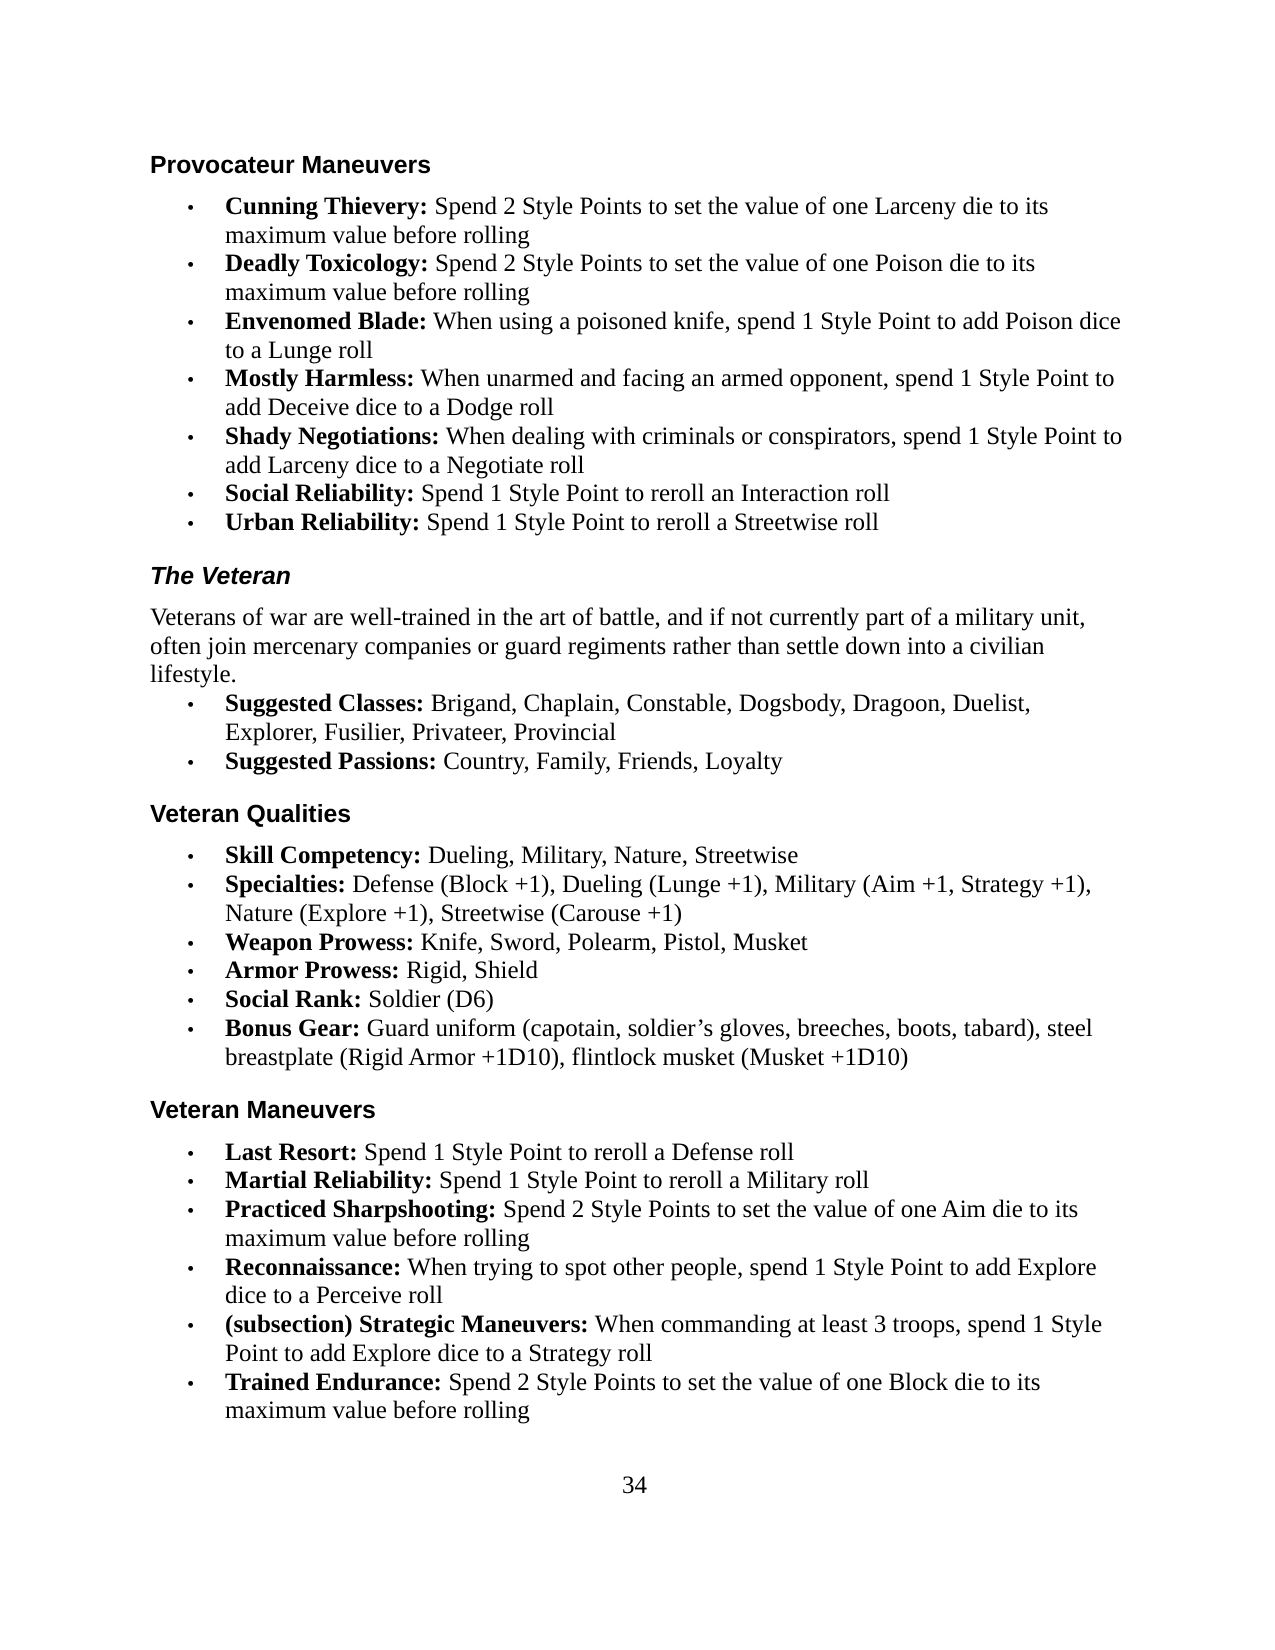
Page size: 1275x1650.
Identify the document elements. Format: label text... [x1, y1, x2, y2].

list Trained Endurance: Spend 2 Style Points to set the value of one Block die to its maximum value before rolling [187, 1367, 1125, 1424]
list Martial Reliability: Spend 1 Style Point to reroll a Military roll [187, 1165, 1125, 1194]
list Practiced Sharpshooting: Spend 2 Style Points to set the value of one Aim die to its maximum value before rolling [187, 1194, 1125, 1252]
list Suggested Classes: Brigand, Chaplain, Constable, Dogsbody, Dragoon, Duelist, Explorer, Fusilier, Privateer, Provincial [187, 688, 1125, 746]
subtitle Veteran Qualities [150, 799, 1125, 828]
list Envenomed Blade: When using a poisoned knife, spend 1 Style Point to add Poison dice to a Lunge roll [187, 306, 1125, 363]
text Veterans of war are well-trained in the art of battle, and if not currently part of a military unit, often join mercenary companies or guard regiments rather than settle down into a civilian lifestyle. [150, 602, 1125, 688]
list Suggested Passions: Country, Family, Friends, Loyalty [187, 746, 1125, 774]
list Urban Reliability: Spend 1 Style Point to reroll a Streetwise roll [187, 507, 1125, 536]
list Skill Competency: Dueling, Military, Nature, Streetwise [187, 841, 1125, 869]
subtitle Veteran Maneuvers [150, 1096, 1125, 1124]
list Weapon Prowess: Knife, Sword, Polearm, Pistol, Musket [187, 927, 1125, 956]
subtitle The Veteran [150, 561, 1125, 589]
list Specialties: Defense (Block +1), Dueling (Lunge +1), Military (Aim +1, Strategy +1), Nature (Explore +1), Streetwise (Carouse +1) [187, 869, 1125, 927]
list Reconnaissance: When trying to spot other people, spend 1 Style Point to add Explore dice to a Perceive roll [187, 1252, 1125, 1309]
list Shady Negotiations: When dealing with criminals or conspirators, spend 1 Style Point to add Larceny dice to a Negotiate roll [187, 421, 1125, 478]
list Armor Prowess: Rigid, Shield [187, 956, 1125, 984]
subtitle Provocateur Maneuvers [150, 150, 1125, 178]
list Cunning Thievery: Spend 2 Style Points to set the value of one Larceny die to its maximum value before rolling [187, 191, 1125, 248]
list Deadly Toxicology: Spend 2 Style Points to set the value of one Poison die to its maximum value before rolling [187, 248, 1125, 306]
list Social Rank: Soldier (D6) [187, 984, 1125, 1013]
list Bonus Gear: Guard uniform (capotain, soldier’s gloves, breeches, boots, tabard), steel breastplate (Rigid Armor +1D10), flintlock musket (Musket +1D10) [187, 1013, 1125, 1071]
list Last Resort: Spend 1 Style Point to reroll a Defense roll [187, 1137, 1125, 1165]
list Social Reliability: Spend 1 Style Point to reroll an Interaction roll [187, 478, 1125, 507]
list (subsection) Strategic Maneuvers: When commanding at least 3 troops, spend 1 Style Point to add Explore dice to a Strategy roll [187, 1309, 1125, 1367]
list Mostly Harmless: When unarmed and facing an armed opponent, spend 1 Style Point to add Deceive dice to a Dodge roll [187, 363, 1125, 421]
